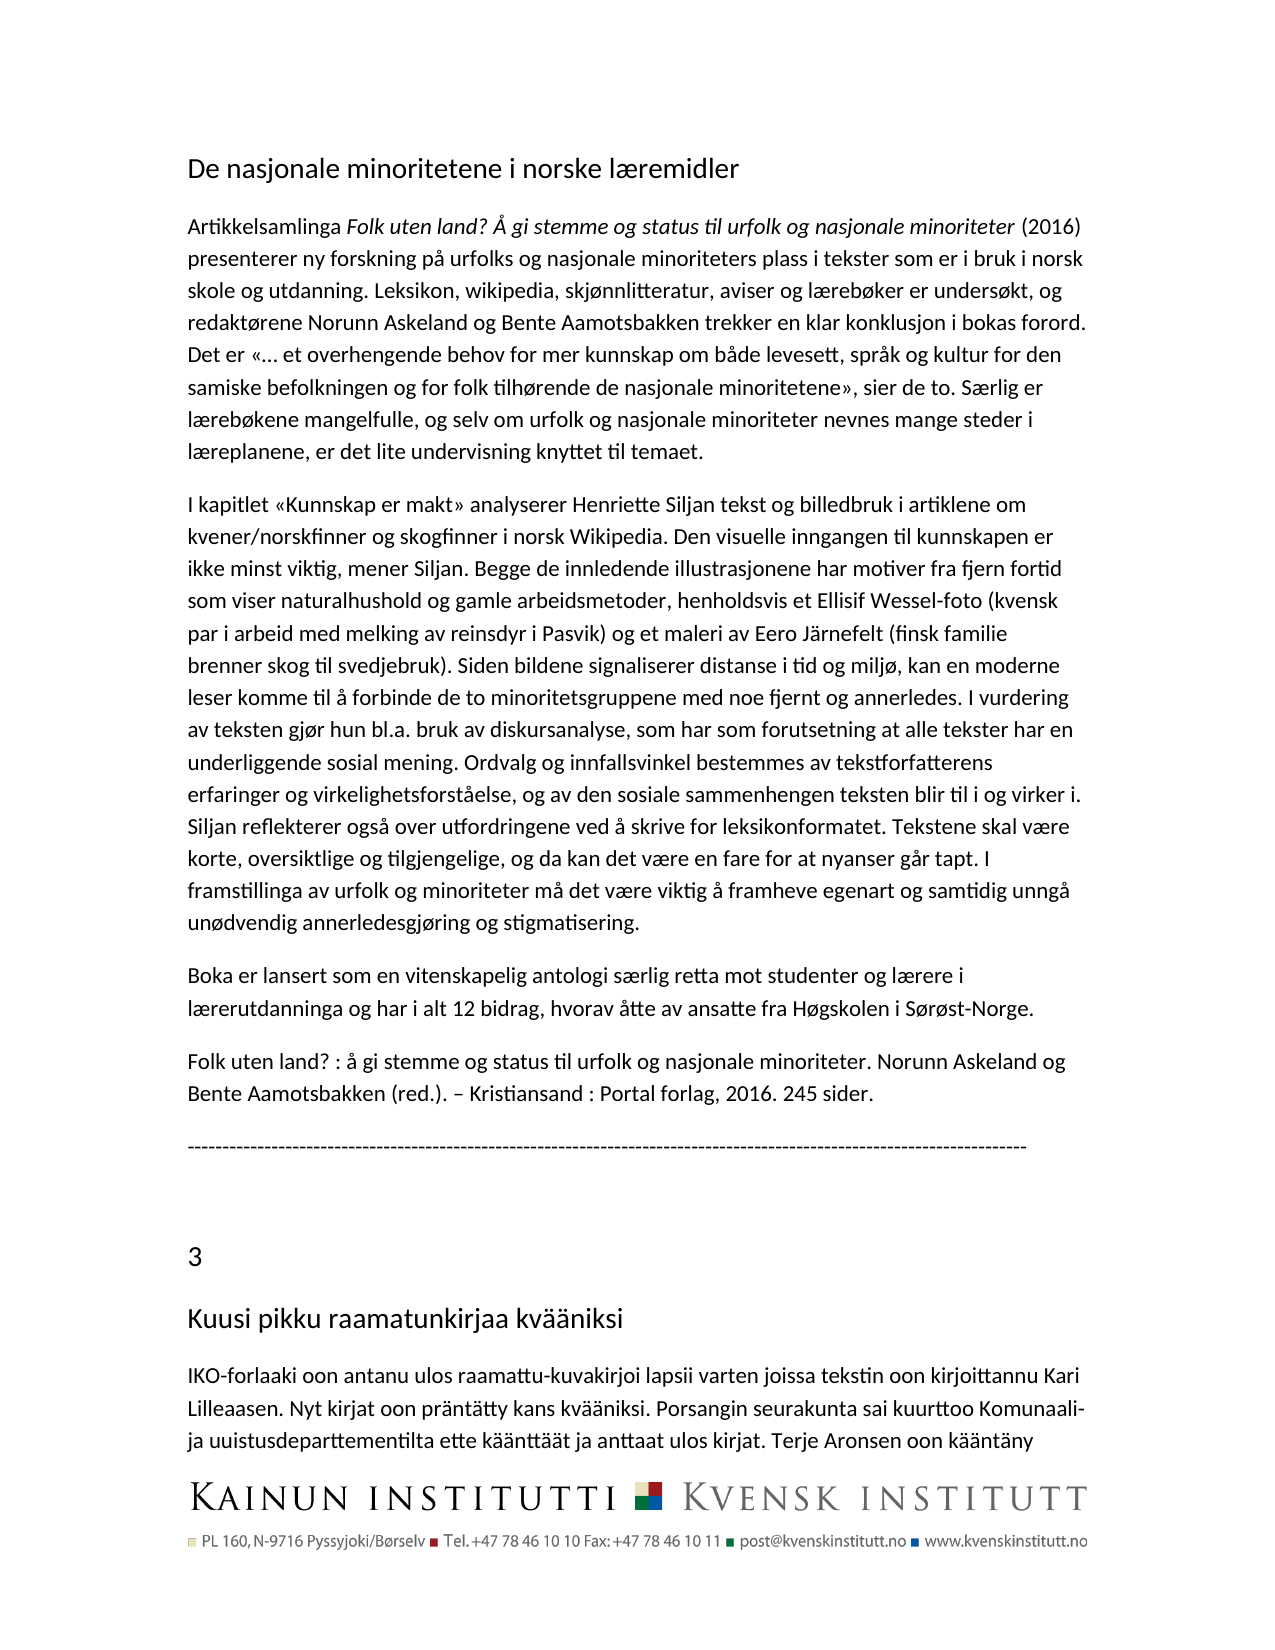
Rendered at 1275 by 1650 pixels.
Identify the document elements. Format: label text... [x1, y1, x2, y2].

text 3 [187, 1238, 1088, 1274]
text Artikkelsamlinga Folk uten land? Å gi stemme og status til urfolk og nasjonale minoriteter (2016) presenterer ny forskning på urfolks og nasjonale minoriteters plass i tekster som er i bruk i norsk skole og utdanning. Leksikon, wikipedia, skjønnlitteratur, aviser og lærebøker er undersøkt, og redaktørene Norunn Askeland og Bente Aamotsbakken trekker en klar konklusjon i bokas forord. Det er «… et overhengende behov for mer kunnskap om både levesett, språk og kultur for den samiske befolkningen og for folk tilhørende de nasjonale minoritetene», sier de to. Særlig er lærebøkene mangelfulle, og selv om urfolk og nasjonale minoriteter nevnes mange steder i læreplanene, er det lite undervisning knyttet til temaet. [187, 212, 1088, 465]
picture [187, 1482, 1088, 1552]
text Kuusi pikku raamatunkirjaa kvääniksi [187, 1300, 1088, 1335]
text IKO-forlaaki oon antanu ulos raamattu-kuvakirjoi lapsii varten joissa tekstin oon kirjoittannu Kari Lilleaasen. Nyt kirjat oon präntätty kans kvääniksi. Porsangin seurakunta sai kuurttoo Komunaali- ja uuistusdeparttementilta ette käänttäät ja anttaat ulos kirjat. Terje Aronsen oon kääntäny [187, 1362, 1088, 1454]
text De nasjonale minoritetene i norske læremidler [187, 150, 1088, 186]
text Folk uten land? : å gi stemme og status til urfolk og nasjonale minoriteter. Norunn Askeland og Bente Aamotsbakken (red.). – Kristiansand : Portal forlag, 2016. 245 sider. [187, 1047, 1088, 1107]
text I kapitlet «Kunnskap er makt» analyserer Henriette Siljan tekst og billedbruk i artiklene om kvener/norskfinner og skogfinner i norsk Wikipedia. Den visuelle inngangen til kunnskapen er ikke minst viktig, mener Siljan. Begge de innledende illustrasjonene har motiver fra fjern fortid som viser naturalhushold og gamle arbeidsmetoder, henholdsvis et Ellisif Wessel-foto (kvensk par i arbeid med melking av reinsdyr i Pasvik) og et maleri av Eero Järnefelt (finsk familie brenner skog til svedjebruk). Siden bildene signaliserer distanse i tid og miljø, kan en moderne leser komme til å forbinde de to minoritetsgruppene med noe fjernt og annerledes. I vurdering av teksten gjør hun bl.a. bruk av diskursanalyse, som har som forutsetning at alle tekster har en underliggende sosial mening. Ordvalg og innfallsvinkel bestemmes av tekstforfatterens erfaringer og virkelighetsforståelse, og av den sosiale sammenhengen teksten blir til i og virker i. Siljan reflekterer også over utfordringene ved å skrive for leksikonformatet. Tekstene skal være korte, oversiktlige og tilgjengelige, og da kan det være en fare for at nyanser går tapt. I framstillinga av urfolk og minoriteter må det være viktig å framheve egenart og samtidig unngå unødvendig annerledesgjøring og stigmatisering. [187, 490, 1088, 937]
text ------------------------------------------------------------------------------------------------------------------------ [187, 1132, 1088, 1160]
text Boka er lansert som en vitenskapelig antologi særlig retta mot studenter og lærere i lærerutdanninga og har i alt 12 bidrag, hvorav åtte av ansatte fra Høgskolen i Sørøst-Norge. [187, 962, 1088, 1022]
